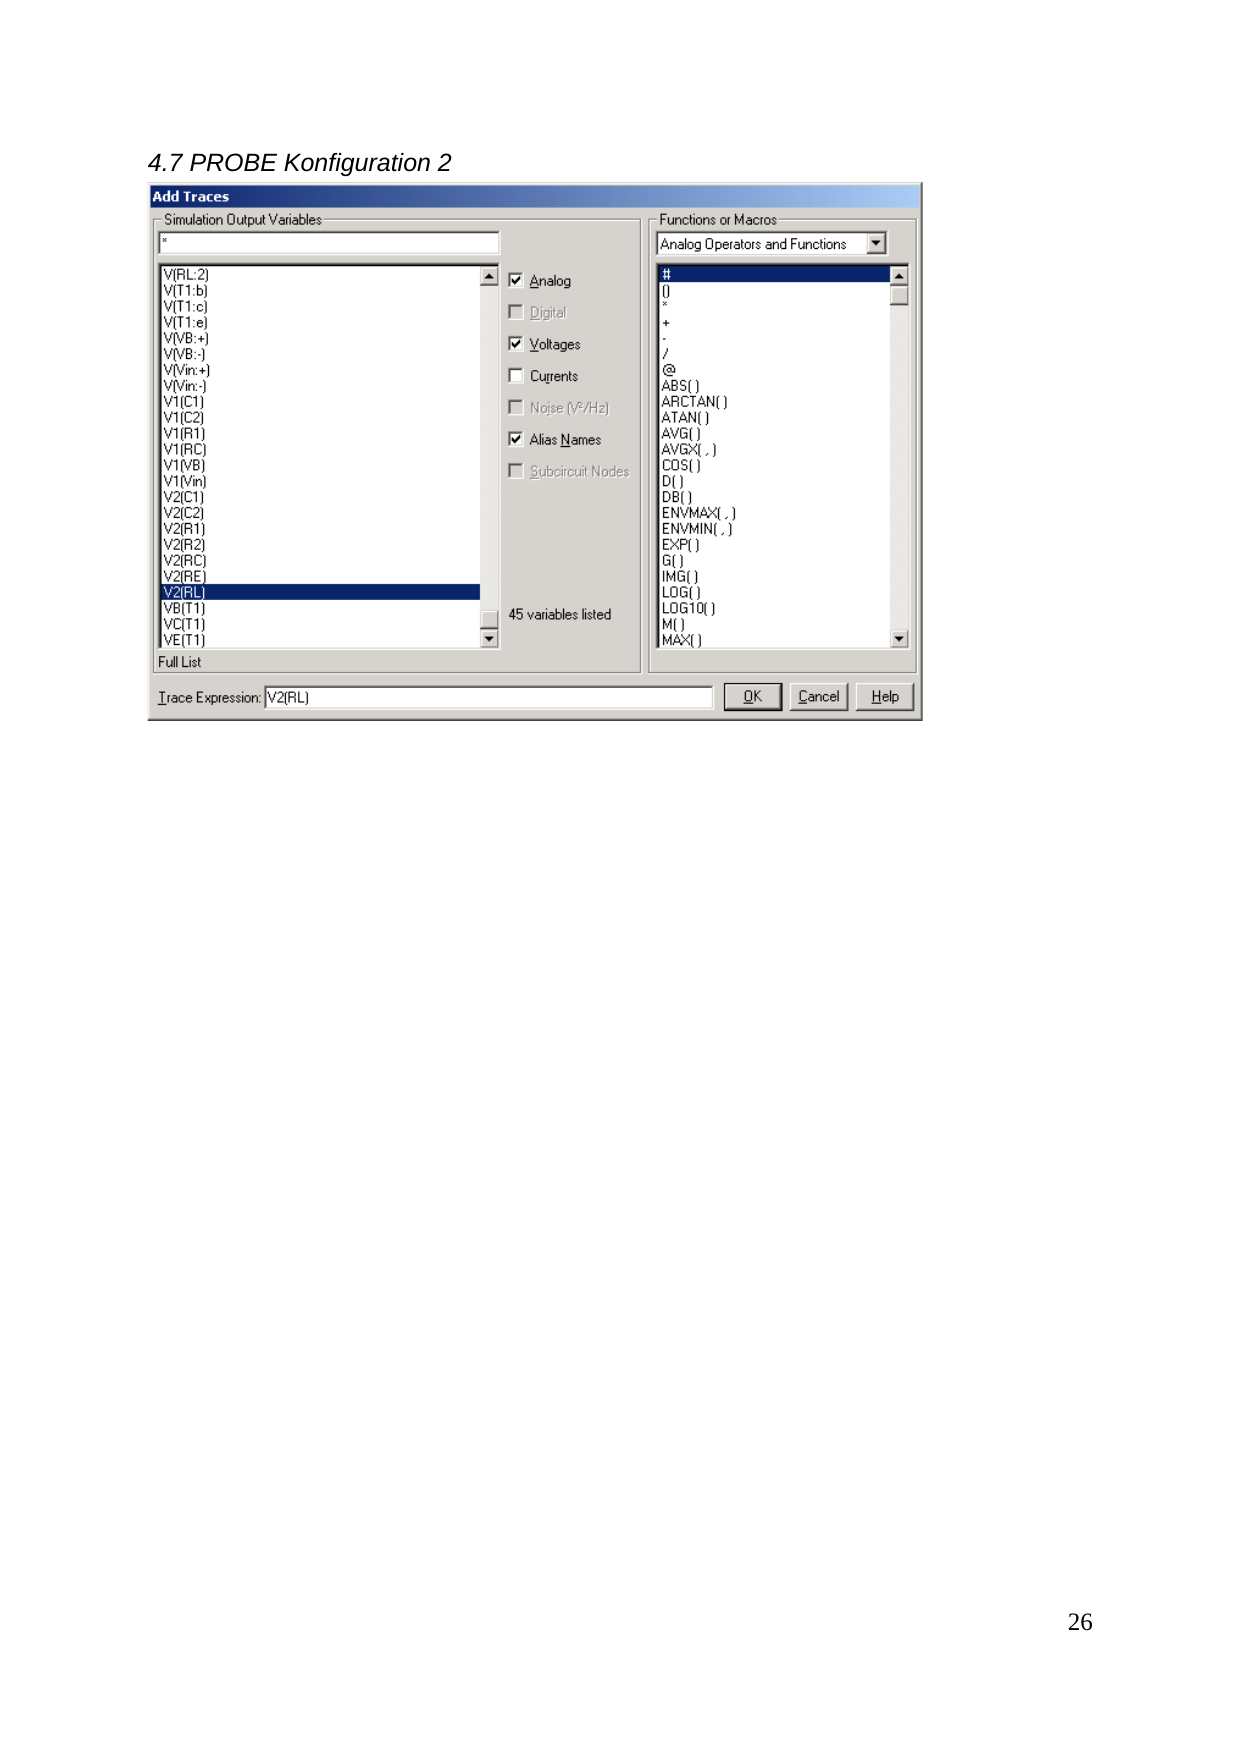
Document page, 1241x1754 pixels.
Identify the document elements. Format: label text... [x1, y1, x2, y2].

subtitle 4.7 PROBE Konfiguration 2 [148, 148, 1093, 176]
picture [147, 182, 923, 721]
